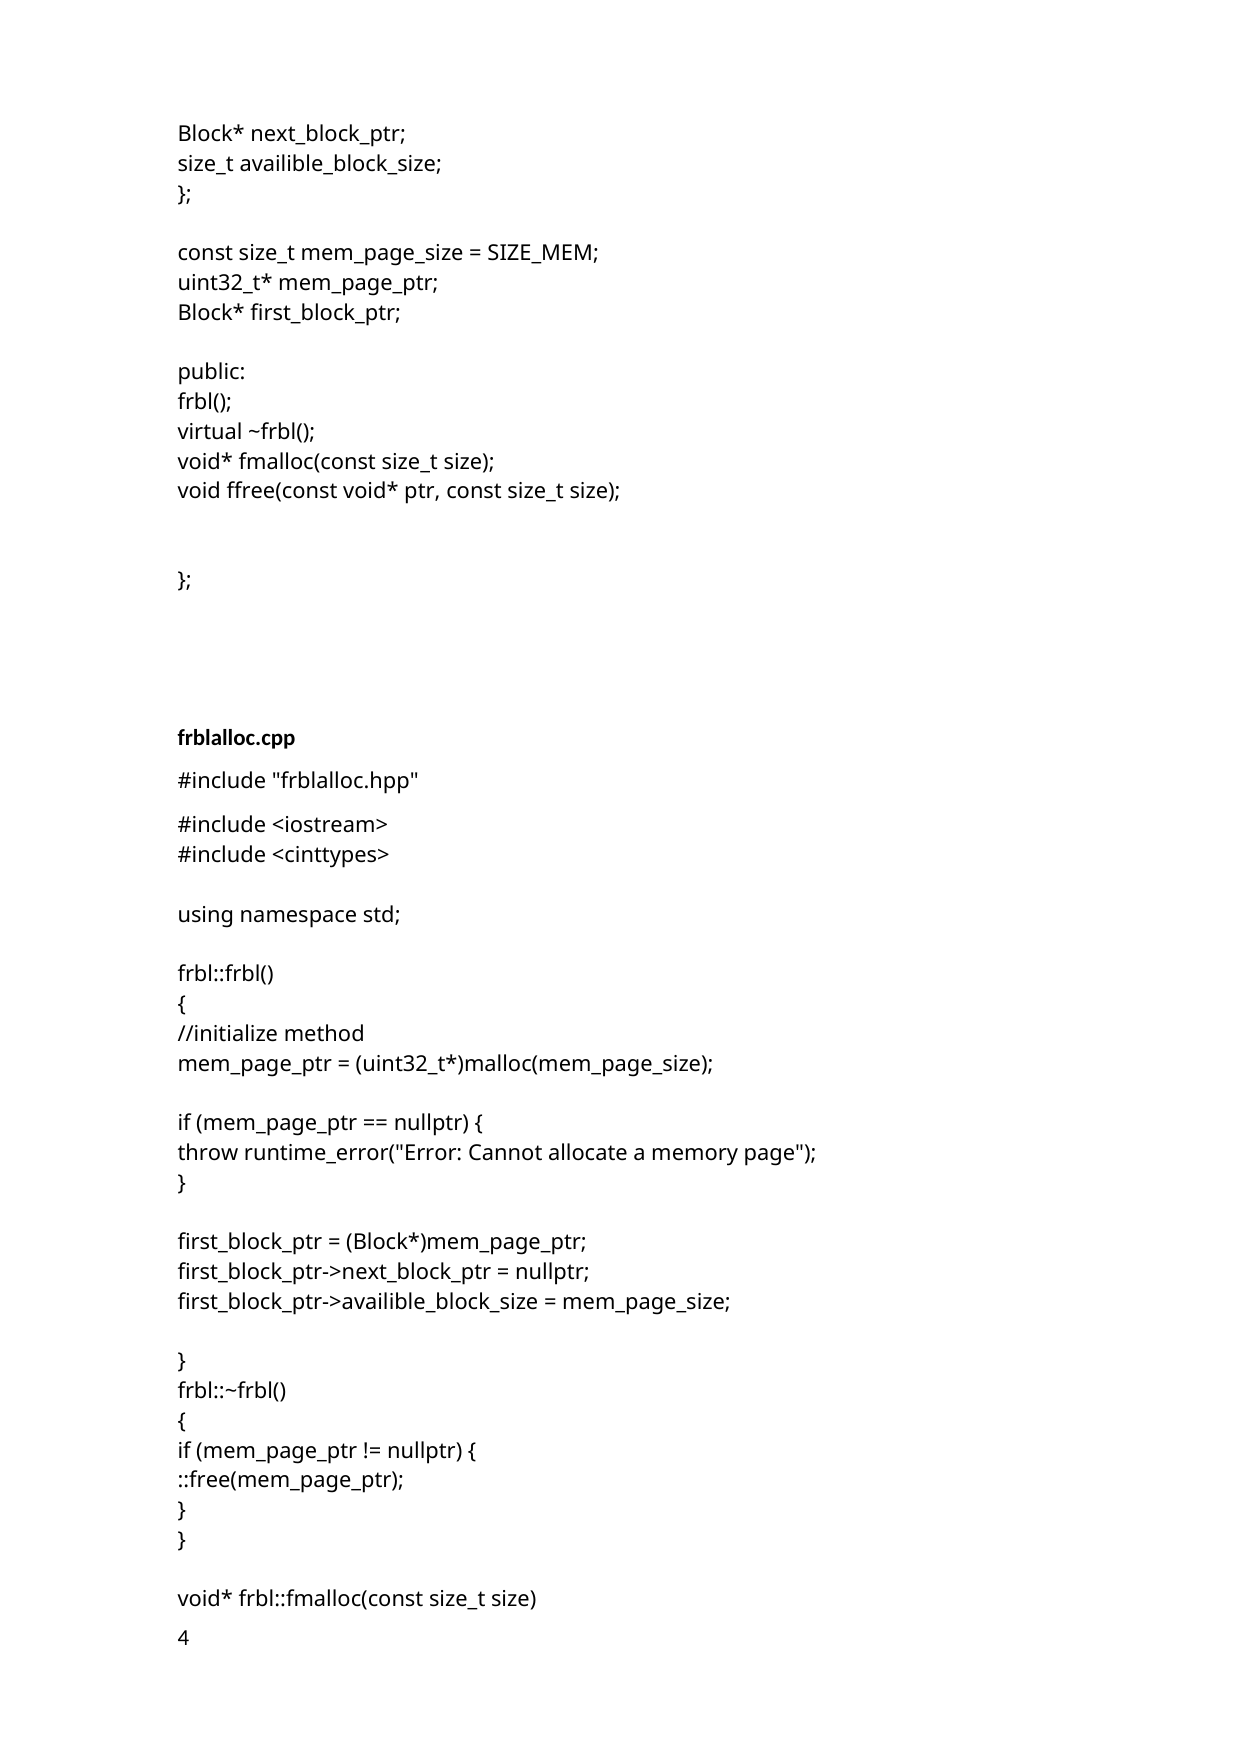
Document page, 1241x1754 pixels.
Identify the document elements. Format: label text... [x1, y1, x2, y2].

text }; [177, 178, 1152, 207]
text using namespace std; [177, 899, 1152, 928]
text first_block_ptr->availible_block_size = mem_page_size; [177, 1286, 1152, 1316]
text throw runtime_error("Error: Cannot allocate a memory page"); [177, 1137, 1152, 1167]
text void* fmalloc(const size_t size); [177, 446, 1152, 475]
text } [177, 1167, 1152, 1196]
text virtual ~frbl(); [177, 416, 1152, 446]
text void ffree(const void* ptr, const size_t size); [177, 475, 1152, 505]
text void* frbl::fmalloc(const size_t size) [177, 1583, 1152, 1613]
text Block* first_block_ptr; [177, 297, 1152, 327]
text first_block_ptr = (Block*)mem_page_ptr; [177, 1226, 1152, 1256]
text #include <cinttypes> [177, 839, 1152, 869]
text //initialize method [177, 1018, 1152, 1048]
text ::free(mem_page_ptr); [177, 1464, 1152, 1494]
text frbl(); [177, 386, 1152, 416]
text } [177, 1345, 1152, 1375]
text #include <iostream> [177, 809, 1152, 839]
text public: [177, 356, 1152, 386]
text frbl::~frbl() [177, 1375, 1152, 1405]
text #include "frblalloc.hpp" [177, 765, 1152, 794]
text if (mem_page_ptr != nullptr) { [177, 1434, 1152, 1464]
text frblalloc.cpp [177, 723, 1152, 751]
text frbl::frbl() [177, 958, 1152, 988]
text if (mem_page_ptr == nullptr) { [177, 1107, 1152, 1137]
text first_block_ptr->next_block_ptr = nullptr; [177, 1256, 1152, 1286]
text size_t availible_block_size; [177, 148, 1152, 178]
text Block* next_block_ptr; [177, 118, 1152, 148]
text uint32_t* mem_page_ptr; [177, 267, 1152, 297]
text }; [177, 564, 1152, 594]
text const size_t mem_page_size = SIZE_MEM; [177, 237, 1152, 267]
text { [177, 988, 1152, 1018]
text { [177, 1405, 1152, 1434]
text } [177, 1494, 1152, 1524]
text mem_page_ptr = (uint32_t*)malloc(mem_page_size); [177, 1048, 1152, 1077]
text } [177, 1524, 1152, 1554]
